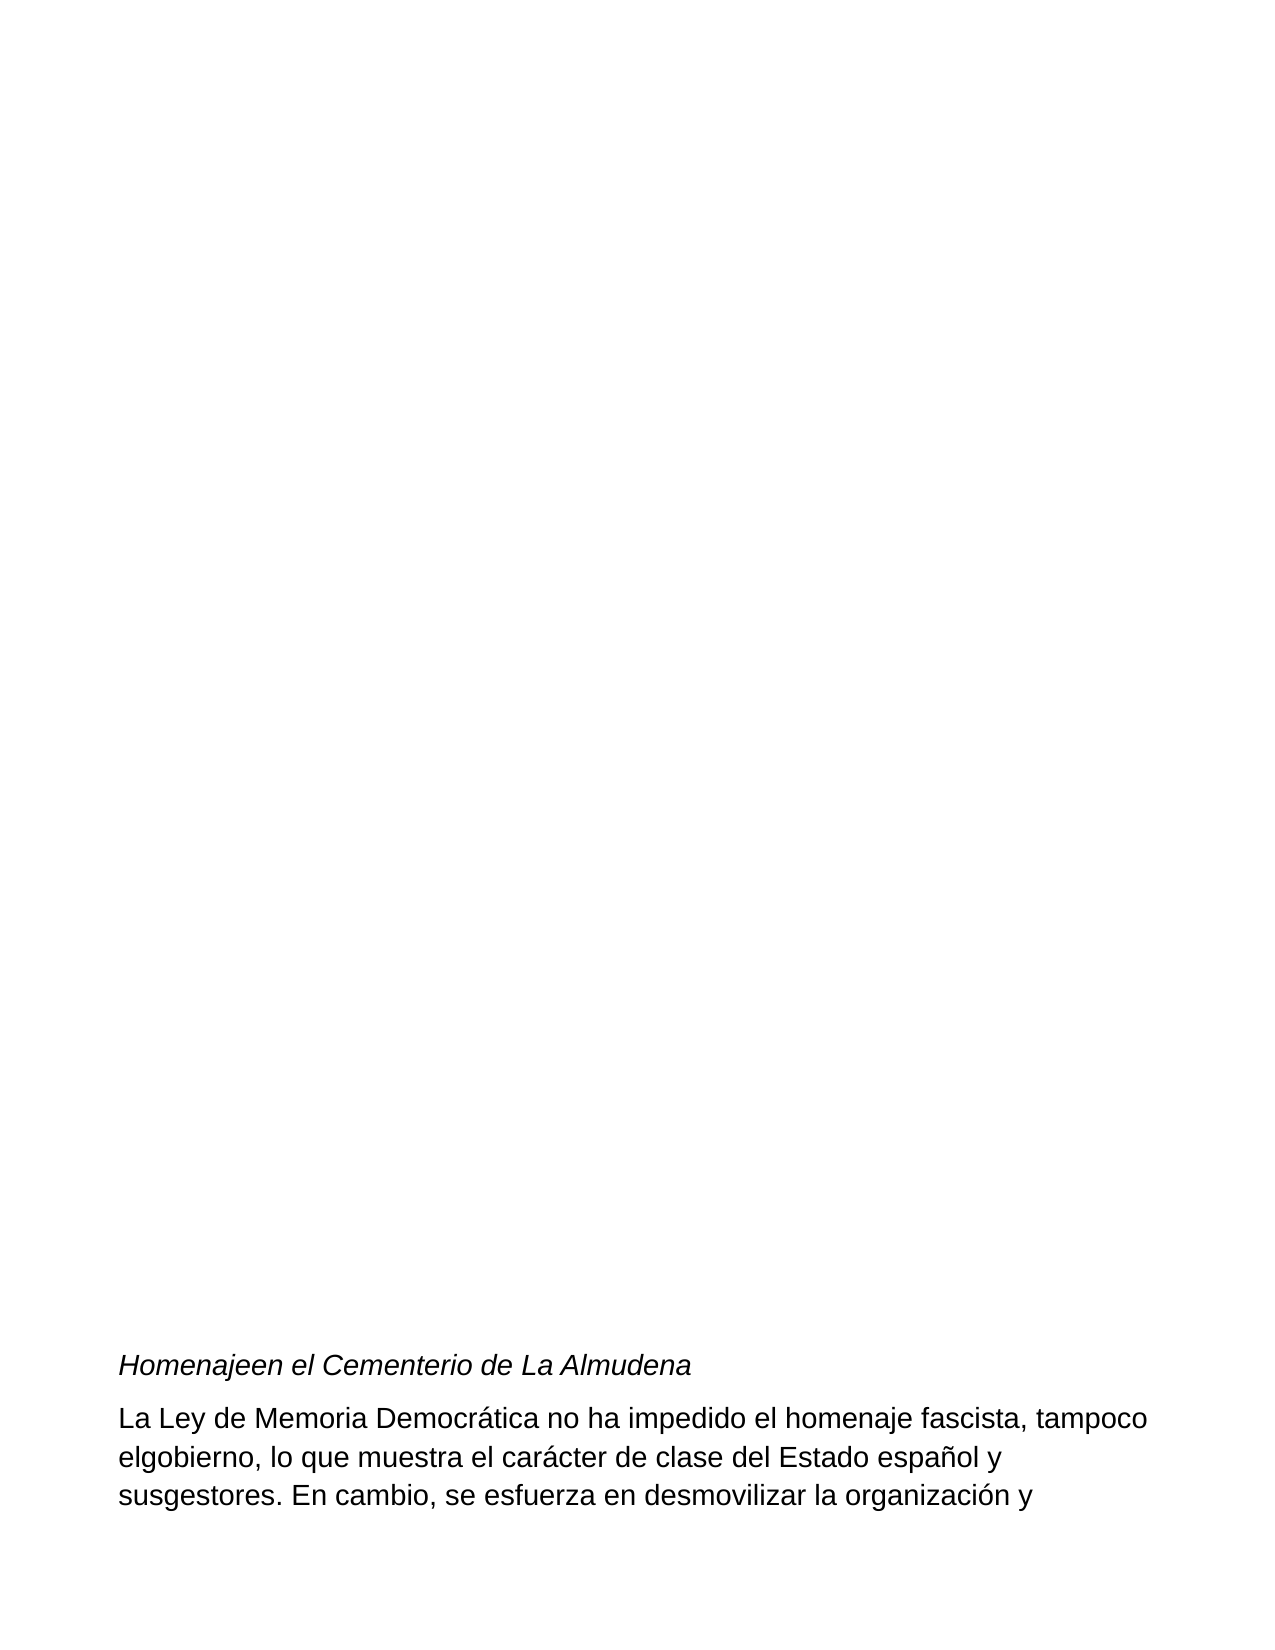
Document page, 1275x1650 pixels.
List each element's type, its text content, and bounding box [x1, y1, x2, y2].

text La Ley de Memoria Democrática no ha impedido el homenaje fascista, tampoco elgobierno, lo que muestra el carácter de clase del Estado español y susgestores. En cambio, se esfuerza en desmovilizar la organización y [118, 1401, 1157, 1512]
text Homenajeen el Cementerio de La Almudena [118, 118, 1157, 1382]
